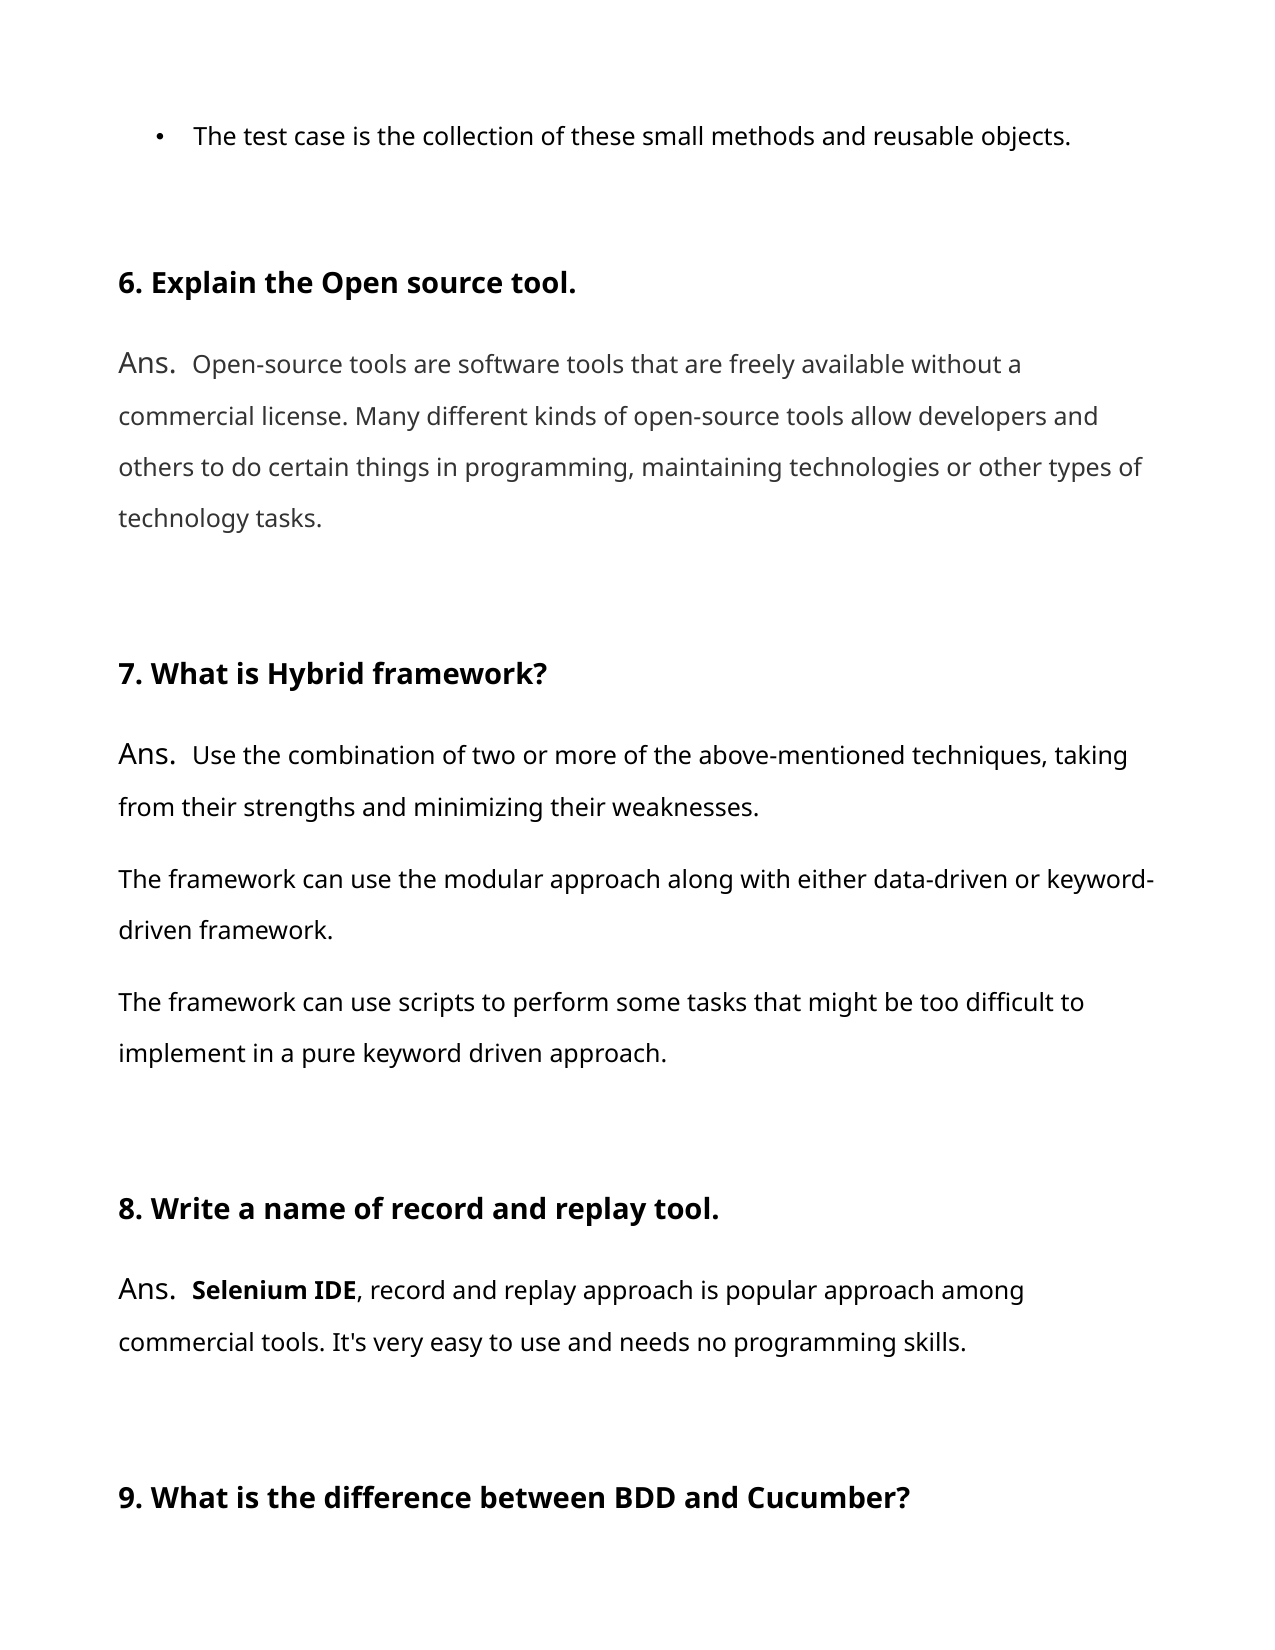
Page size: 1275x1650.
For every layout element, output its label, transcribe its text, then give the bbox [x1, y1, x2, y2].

text The framework can use scripts to perform some tasks that might be too difficult to implement in a pure keyword driven approach. [118, 985, 1157, 1070]
text 9. What is the difference between BDD and Cucumber? [118, 1477, 1157, 1517]
text Ans. Use the combination of two or more of the above-mentioned techniques, taking from their strengths and minimizing their weaknesses. [118, 733, 1157, 824]
text The framework can use the modular approach along with either data-driven or keyword-driven framework. [118, 862, 1157, 947]
text 8. Write a name of record and replay tool. [118, 1188, 1157, 1228]
list The test case is the collection of these small methods and reusable objects. [156, 118, 1157, 152]
text 6. Explain the Open source tool. [118, 262, 1157, 302]
text Ans. Open-source tools are software tools that are freely available without a commercial license. Many different kinds of open-source tools allow developers and others to do certain things in programming, maintaining technologies or other types of technology tasks. [118, 342, 1157, 535]
text 7. What is Hybrid framework? [118, 653, 1157, 693]
text Ans. Selenium IDE, record and replay approach is popular approach among commercial tools. It's very easy to use and needs no programming skills. [118, 1268, 1157, 1359]
